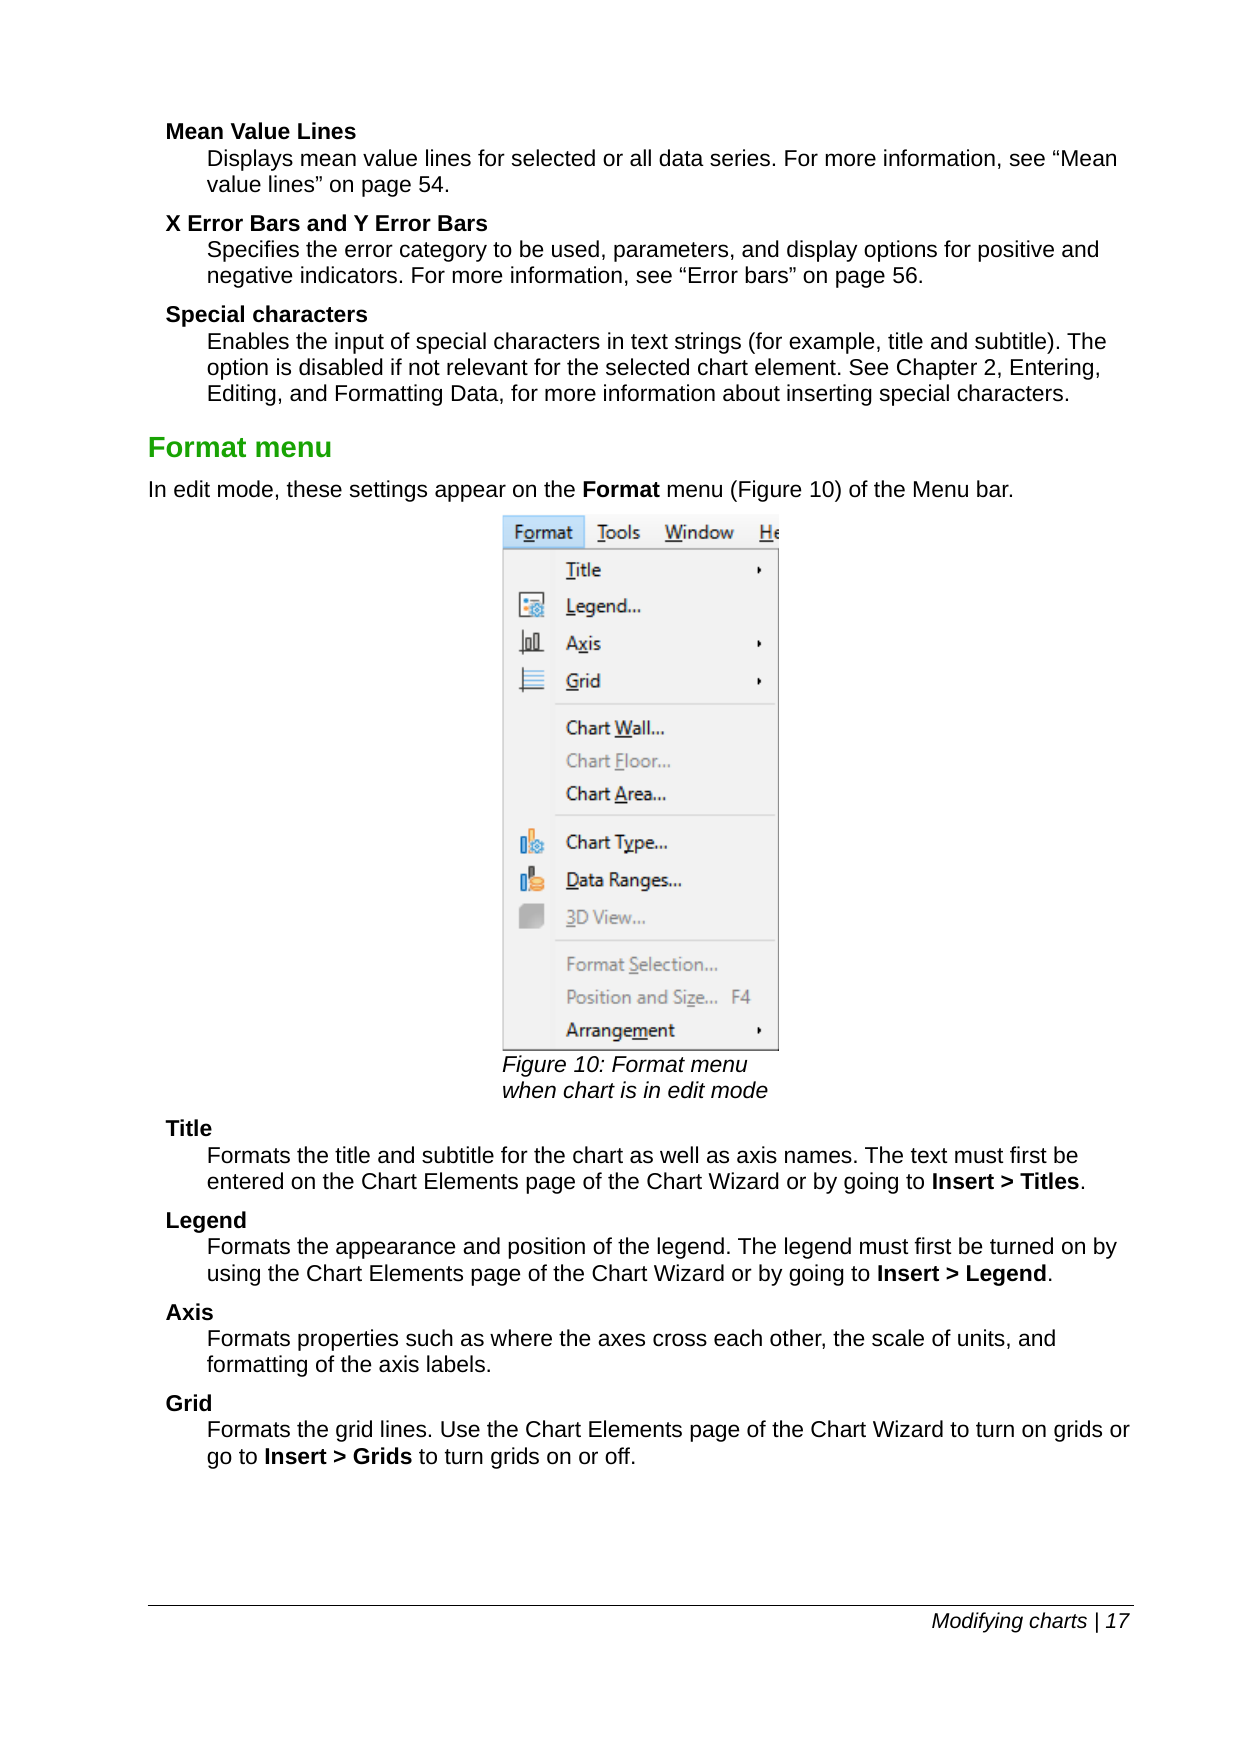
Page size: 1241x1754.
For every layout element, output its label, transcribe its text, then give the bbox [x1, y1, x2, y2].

text Formats the grid lines. Use the Chart Elements page of the Chart Wizard to turn on grids or go to Insert > Grids to turn grids on or off. [207, 1416, 1134, 1469]
text Formats the appearance and position of the legend. The legend must first be turned on by using the Chart Elements page of the Chart Wizard or by going to Insert > Legend. [207, 1233, 1134, 1286]
text Legend [165, 1207, 1134, 1233]
text X Error Bars and Y Error Bars [165, 210, 1134, 236]
text Special characters [165, 301, 1134, 328]
text Title [165, 1115, 1134, 1142]
text Formats the title and subtitle for the chart as well as axis names. The text must first be entered on the Chart Elements page of the Chart Wizard or by going to Insert > Titles. [207, 1142, 1134, 1194]
text Enables the input of special characters in text strings (for example, title and subtitle). The option is disabled if not relevant for the selected chart element. See Chapter 2, Entering, Editing, and Formatting Data, for more information about inserting special characters. [207, 328, 1134, 407]
text Grid [165, 1390, 1134, 1416]
text In edit mode, these settings appear on the Format menu (Figure 10) of the Menu bar. [148, 476, 1134, 502]
picture [502, 514, 779, 1051]
text Mean Value Lines [165, 118, 1134, 144]
text Specifies the error category to be used, parameters, and display options for positive and negative indicators. For more information, see “Error bars” on page 56. [207, 236, 1134, 289]
text Figure 10: Format menu when chart is in edit mode [502, 514, 780, 1103]
text Formats properties such as where the axes cross each other, the scale of units, and formatting of the axis labels. [207, 1325, 1134, 1378]
subtitle Format menu [148, 430, 1134, 464]
text Displays mean value lines for selected or all data series. For more information, see “Mean value lines” on page 54. [207, 144, 1134, 197]
text Axis [165, 1298, 1134, 1325]
